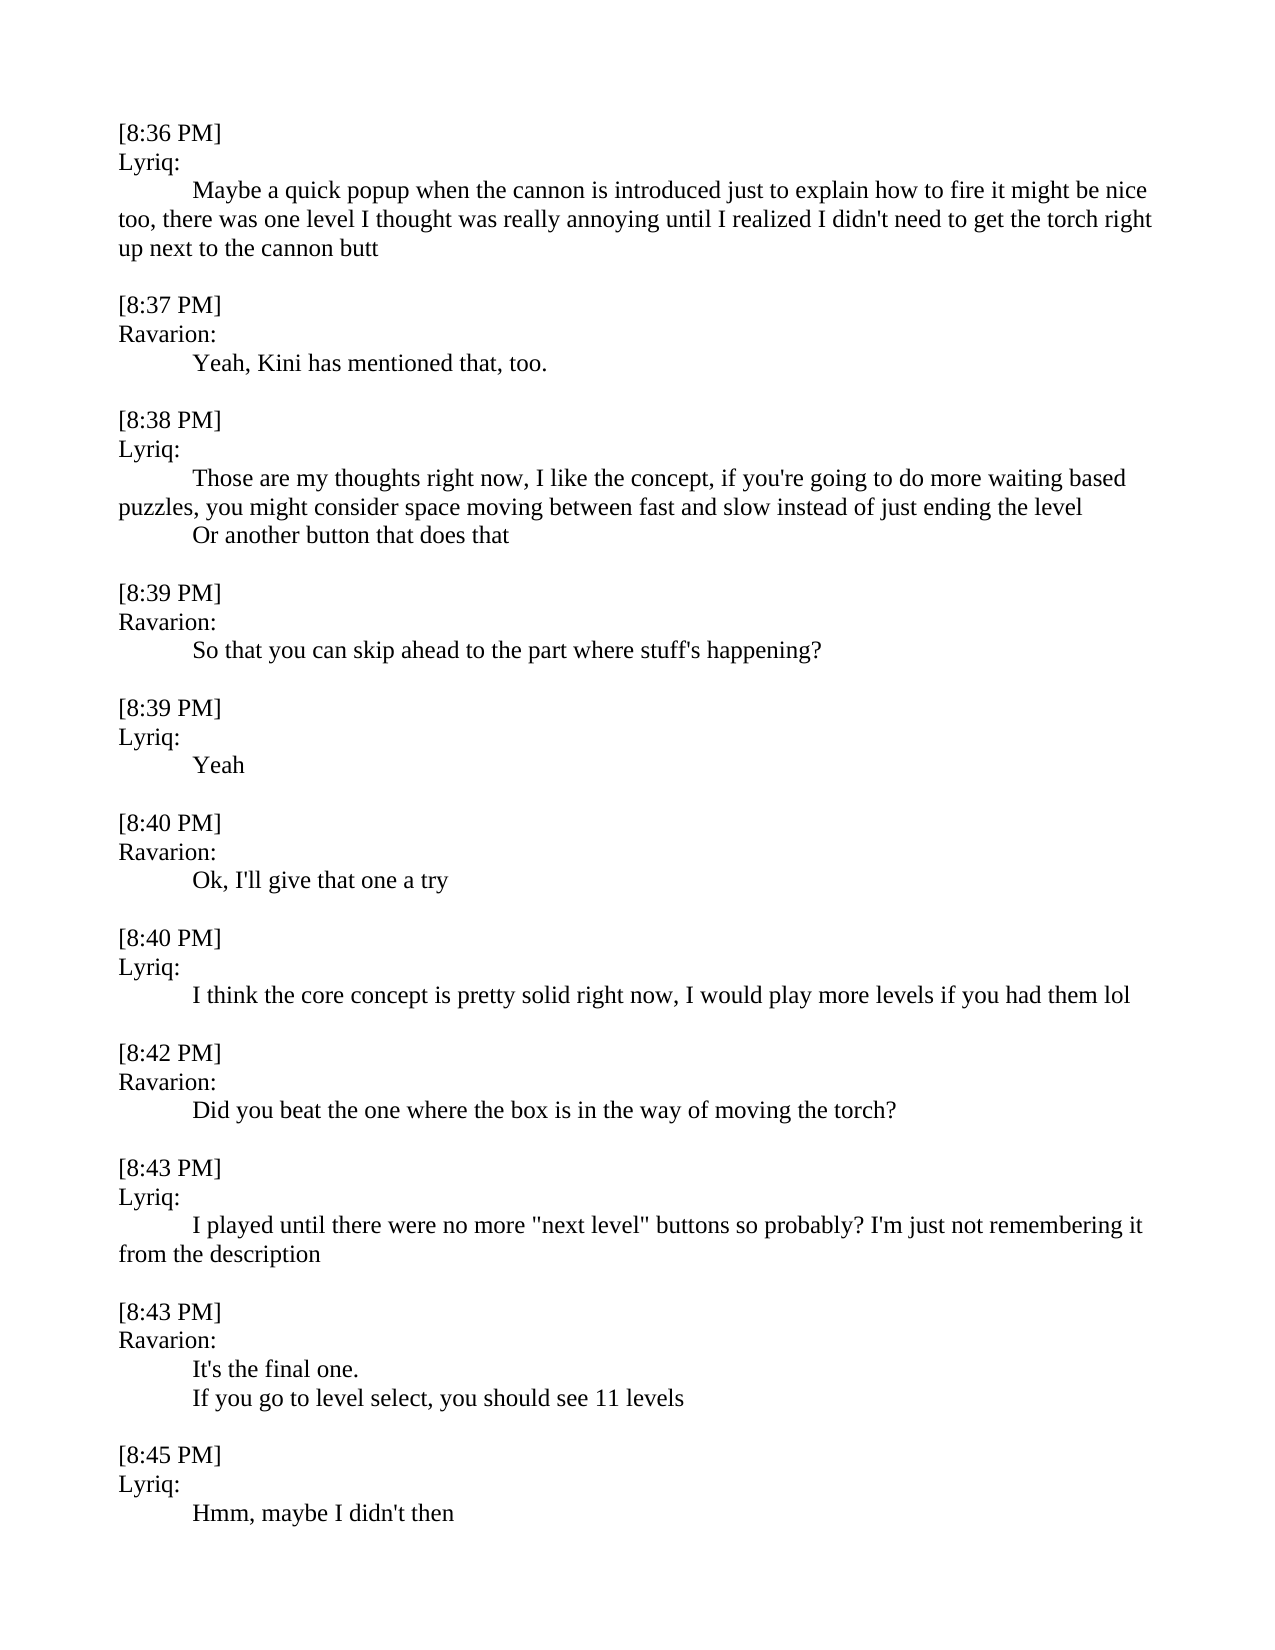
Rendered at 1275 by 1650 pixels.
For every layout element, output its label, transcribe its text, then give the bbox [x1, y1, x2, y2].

text Did you beat the one where the box is in the way of moving the torch? [118, 1096, 1157, 1124]
text Lyriq: [118, 434, 1157, 463]
text I played until there were no more "next level" buttons so probably? I'm just not remembering it from the description [118, 1211, 1157, 1268]
text Maybe a quick popup when the cannon is introduced just to explain how to fire it might be nice too, there was one level I thought was really annoying until I realized I didn't need to get the torch right up next to the cannon butt [118, 176, 1157, 262]
text Ravarion: [118, 837, 1157, 866]
text [8:39 PM] [118, 578, 1157, 607]
text Ravarion: [118, 1067, 1157, 1096]
text Lyriq: [118, 722, 1157, 751]
text I think the core concept is pretty solid right now, I would play more levels if you had them lol [118, 981, 1157, 1009]
text Lyriq: [118, 147, 1157, 176]
text Yeah, Kini has mentioned that, too. [118, 348, 1157, 377]
text [8:36 PM] [118, 118, 1157, 147]
text If you go to level select, you should see 11 levels [118, 1383, 1157, 1412]
text [8:43 PM] [118, 1153, 1157, 1182]
text So that you can skip ahead to the part where stuff's happening? [118, 636, 1157, 664]
text [8:39 PM] [118, 693, 1157, 722]
text [8:37 PM] [118, 291, 1157, 319]
text Ravarion: [118, 319, 1157, 348]
text Or another button that does that [118, 521, 1157, 549]
text Those are my thoughts right now, I like the concept, if you're going to do more waiting based puzzles, you might consider space moving between fast and slow instead of just ending the level [118, 463, 1157, 521]
text Lyriq: [118, 952, 1157, 981]
text [8:40 PM] [118, 923, 1157, 952]
text Ok, I'll give that one a try [118, 866, 1157, 894]
text Lyriq: [118, 1182, 1157, 1211]
text It's the final one. [118, 1354, 1157, 1383]
text [8:40 PM] [118, 808, 1157, 837]
text [8:43 PM] [118, 1297, 1157, 1326]
text Ravarion: [118, 1326, 1157, 1354]
text [8:42 PM] [118, 1038, 1157, 1067]
text [8:45 PM] [118, 1441, 1157, 1469]
text Yeah [118, 751, 1157, 779]
text Ravarion: [118, 607, 1157, 636]
text [8:38 PM] [118, 406, 1157, 434]
text Hmm, maybe I didn't then [118, 1498, 1157, 1527]
text Lyriq: [118, 1469, 1157, 1498]
